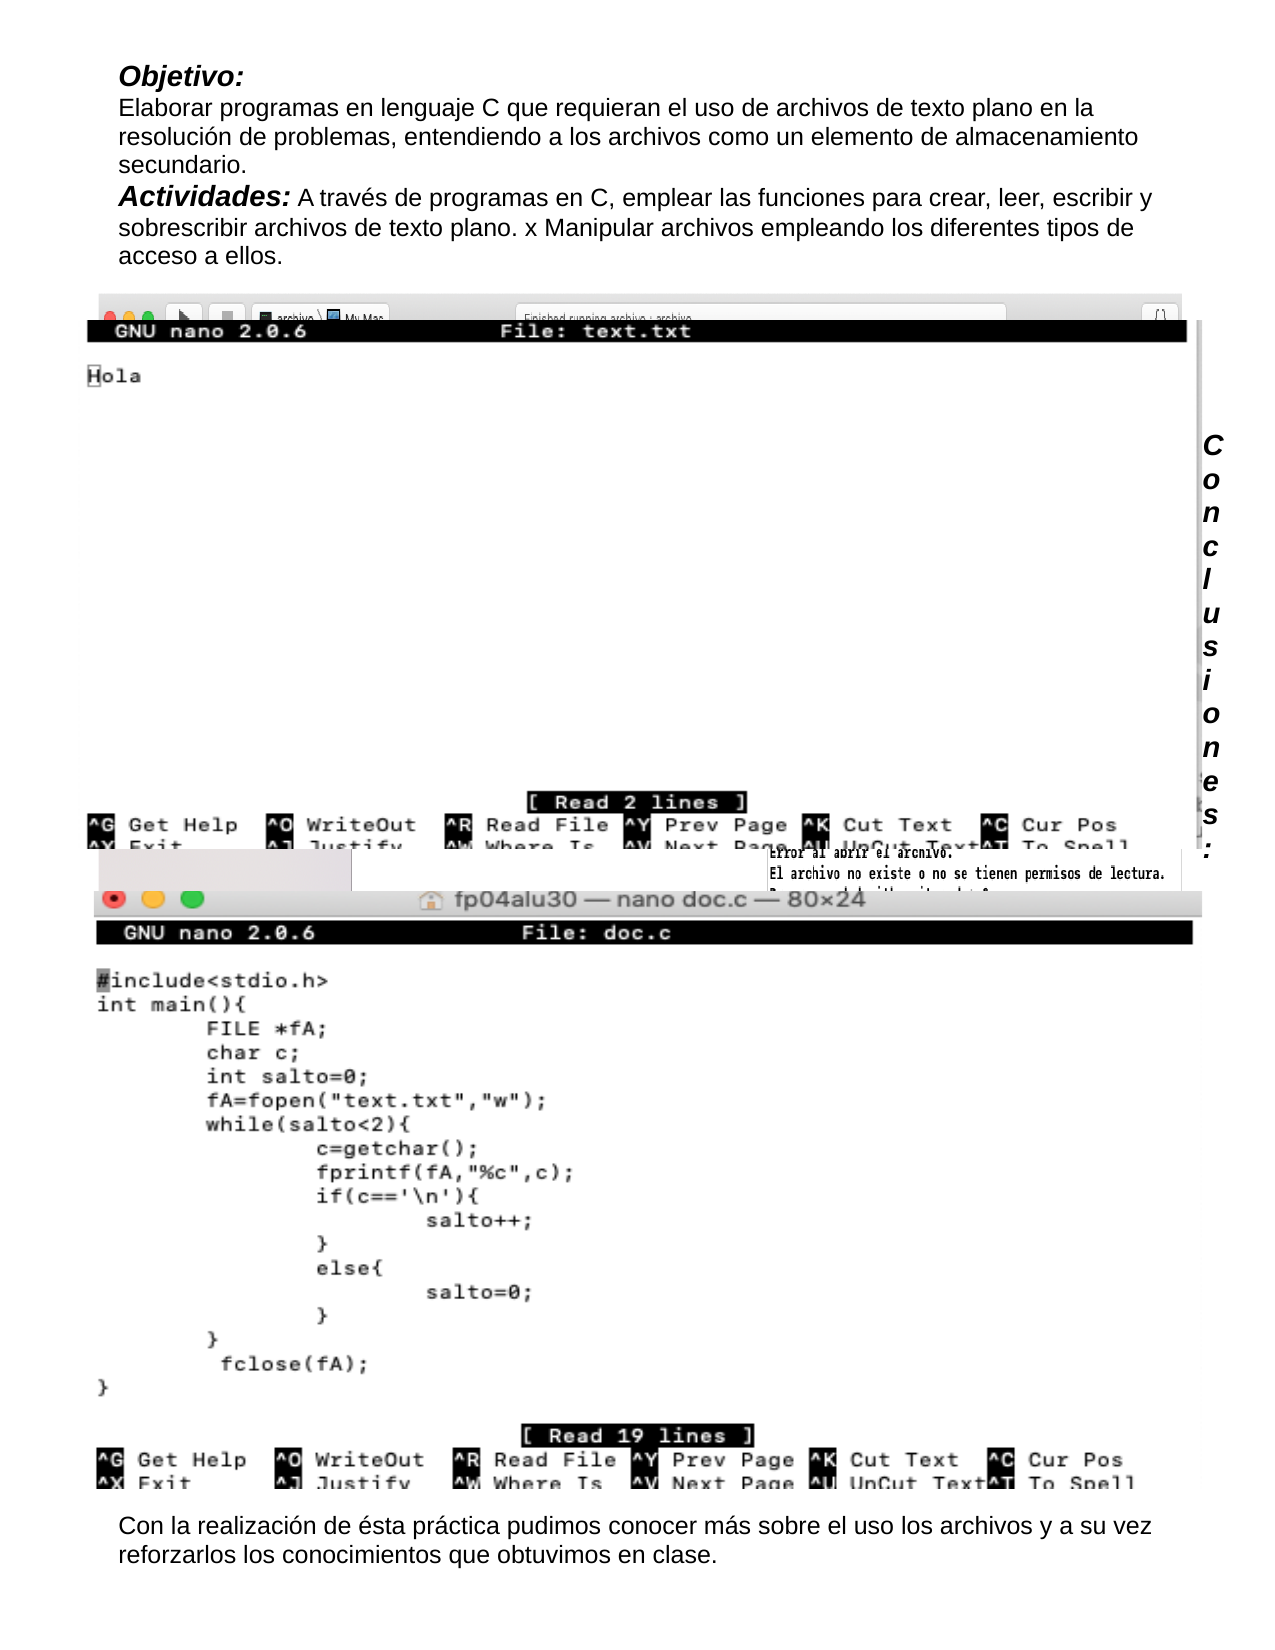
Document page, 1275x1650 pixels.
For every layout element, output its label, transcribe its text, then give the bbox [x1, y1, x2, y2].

text Conclusiones: Con la realización de ésta práctica pudimos conocer más sobre el uso los archivos y a su vez reforzarlos los conocimientos que obtuvimos en clase. [118, 822, 1205, 1569]
text Elaborar programas en lenguaje C que requieran el uso de archivos de texto plano en la resolución de problemas, entendiendo a los archivos como un elemento de almacenamiento secundario. [118, 93, 1205, 179]
text Actividades: A través de programas en C, emplear las funciones para crear, leer, escribir y sobrescribir archivos de texto plano. x Manipular archivos empleando los diferentes tipos de acceso a ellos. [118, 179, 1205, 270]
text Objetivo: [118, 59, 1205, 93]
